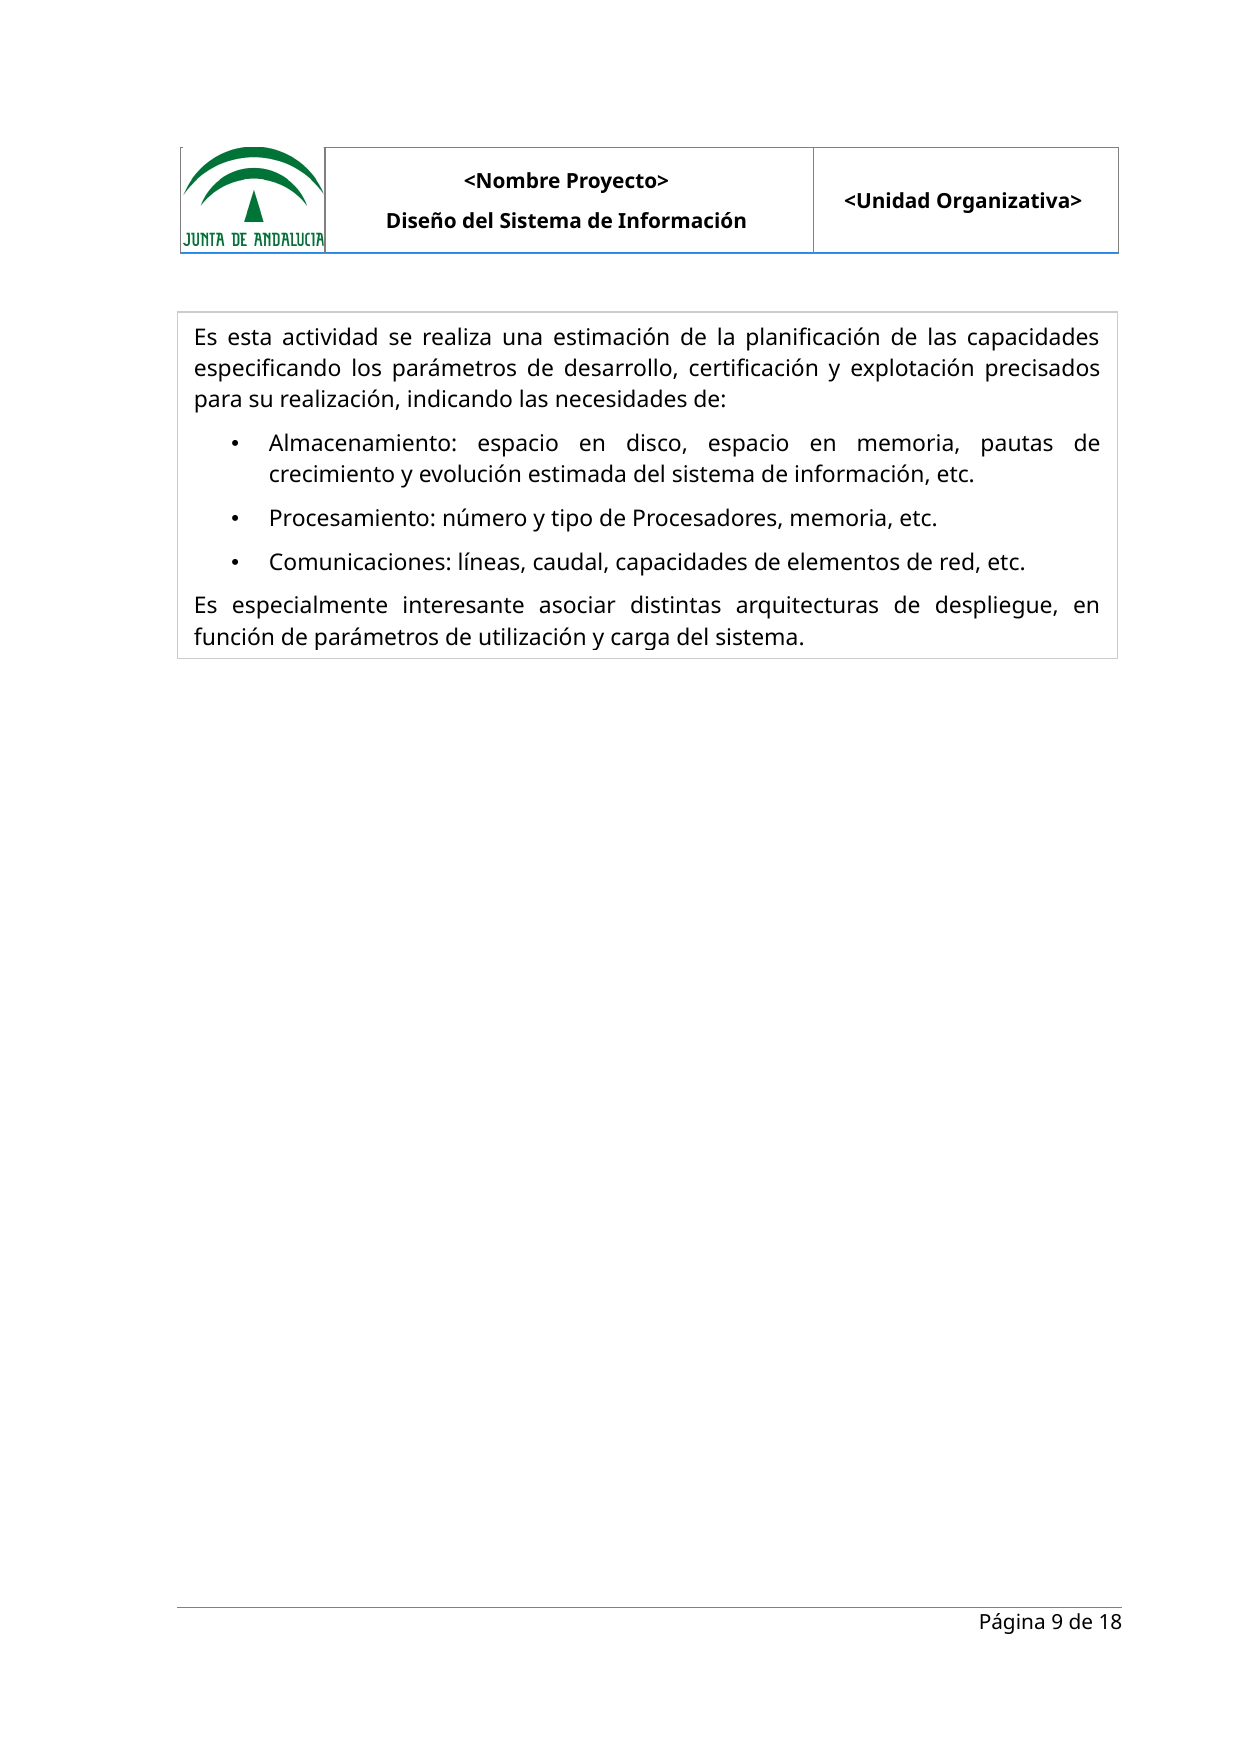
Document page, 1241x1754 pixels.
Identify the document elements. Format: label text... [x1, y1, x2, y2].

picture [183, 147, 324, 246]
list Comunicaciones: líneas, caudal, capacidades de elementos de red, etc. [231, 546, 1101, 577]
text Es especialmente interesante asociar distintas arquitecturas de despliegue, en función de parámetros de utilización y carga del sistema. [194, 589, 1101, 650]
list Procesamiento: número y tipo de Procesadores, memoria, etc. [231, 502, 1101, 533]
list Almacenamiento: espacio en disco, espacio en memoria, pautas de crecimiento y evolución estimada del sistema de información, etc. [231, 427, 1101, 489]
text [1118, 311, 1122, 659]
text Es esta actividad se realiza una estimación de la planificación de las capacidades especificando los parámetros de desarrollo, certificación y explotación precisados para su realización, indicando las necesidades de: [194, 321, 1101, 414]
